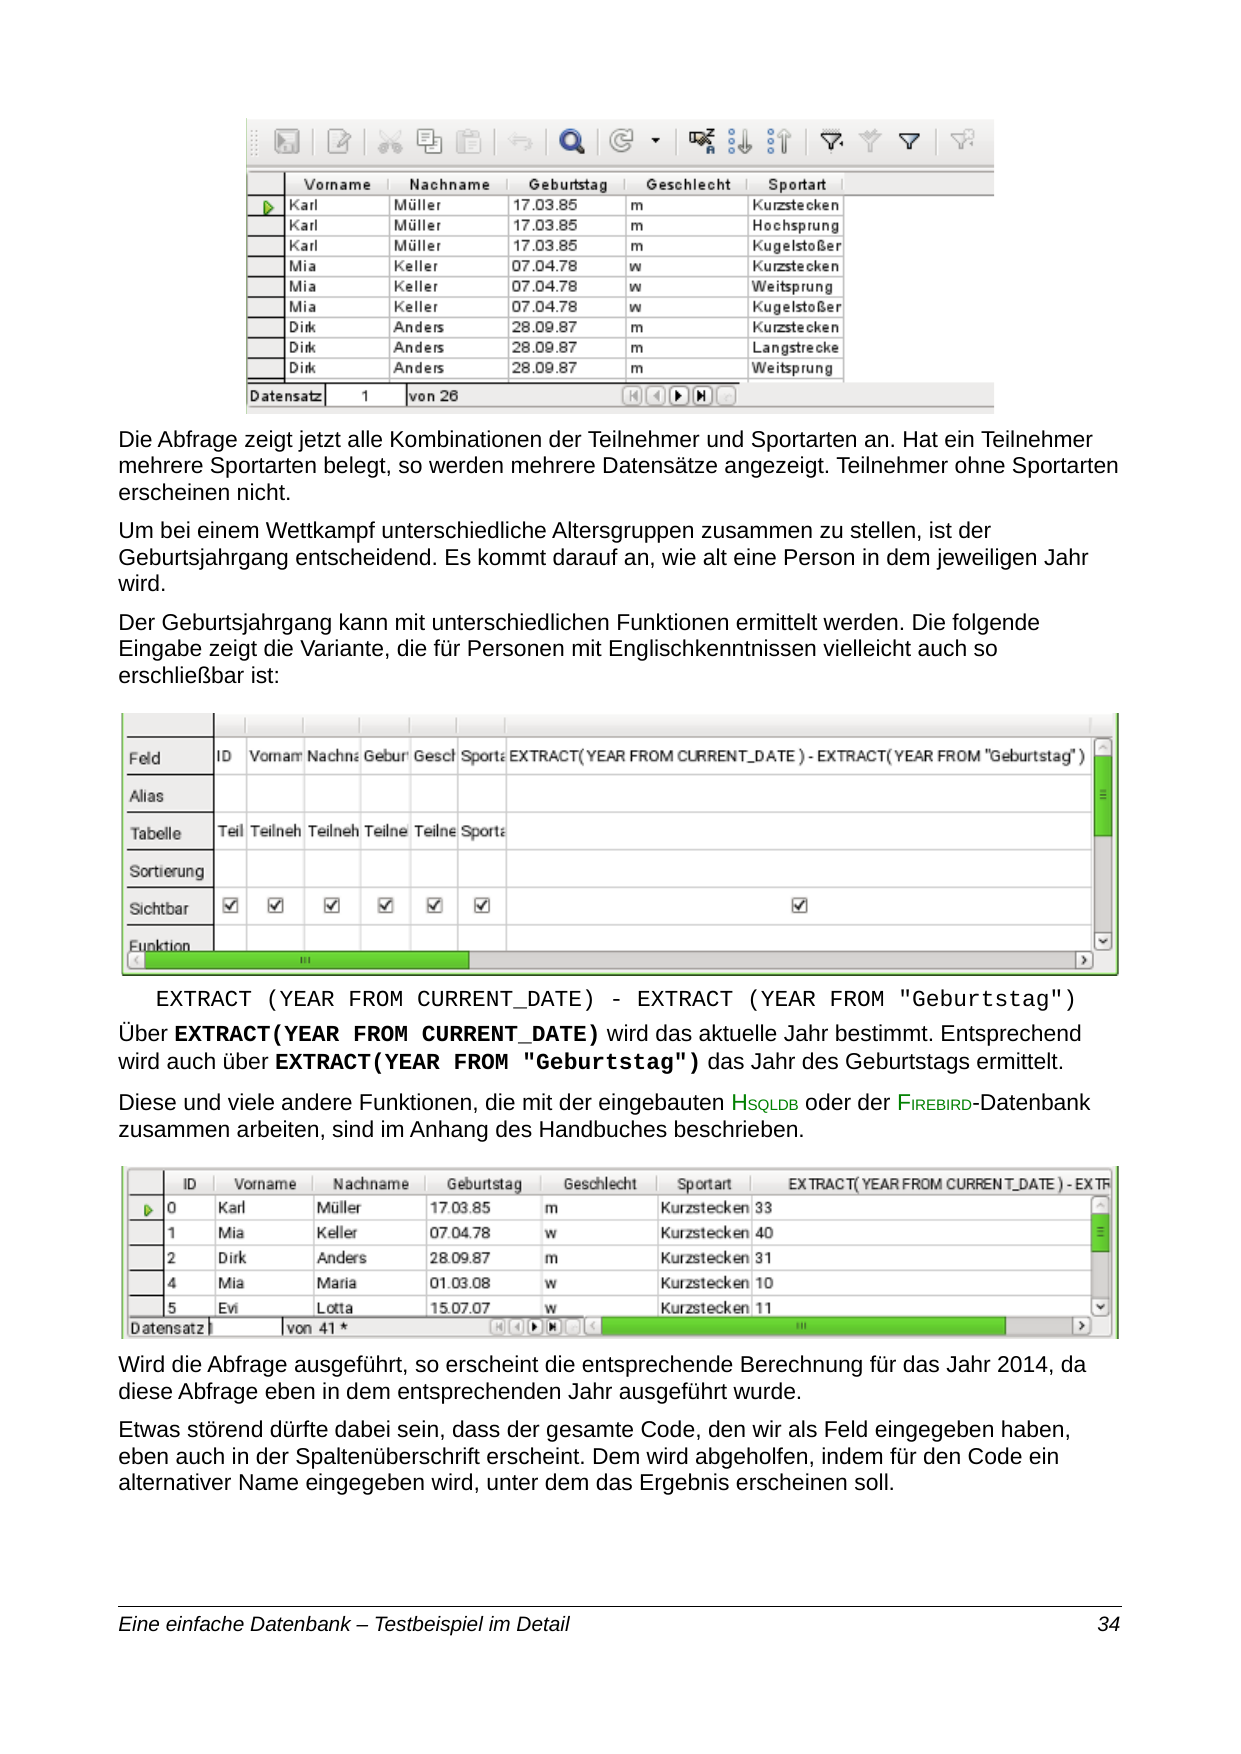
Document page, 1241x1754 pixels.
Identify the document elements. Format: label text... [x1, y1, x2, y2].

text Etwas störend dürfte dabei sein, dass der gesamte Code, den wir als Feld eingegeben haben, eben auch in der Spaltenüberschrift erscheint. Dem wird abgeholfen, indem für den Code ein alternativer Name eingegeben wird, unter dem das Ergebnis erscheinen soll. [118, 1416, 1122, 1496]
text Um bei einem Wettkampf unterschiedliche Altersgruppen zusammen zu stellen, ist der Geburtsjahrgang entscheidend. Es kommt darauf an, wie alt eine Person in dem jeweiligen Jahr wird. [118, 517, 1122, 597]
text Diese und viele andere Funktionen, die mit der eingebauten Hsqldb oder der Firebird-Datenbank zusammen arbeiten, sind im Anhang des Handbuches beschrieben. [118, 1089, 1122, 1142]
picture [246, 118, 995, 414]
text Über EXTRACT(YEAR FROM CURRENT_DATE) wird das aktuelle Jahr bestimmt. Entsprechend wird auch über EXTRACT(YEAR FROM "Geburtstag") das Jahr des Geburtstags ermittelt. [118, 1020, 1122, 1077]
text Die Abfrage zeigt jetzt alle Kombinationen der Teilnehmer und Sportarten an. Hat ein Teilnehmer mehrere Sportarten belegt, so werden mehrere Datensätze angezeigt. Teilnehmer ohne Sportarten erscheinen nicht. [118, 426, 1122, 505]
picture [121, 713, 1119, 976]
text Wird die Abfrage ausgeführt, so erscheint die entsprechende Berechnung für das Jahr 2014, da diese Abfrage eben in dem entsprechenden Jahr ausgeführt wurde. [118, 1351, 1122, 1404]
text Der Geburtsjahrgang kann mit unterschiedlichen Funktionen ermittelt werden. Die folgende Eingabe zeigt die Variante, die für Personen mit Englischkenntnissen vielleicht auch so erschließbar ist: [118, 609, 1122, 688]
picture [121, 1166, 1119, 1339]
text EXTRACT (YEAR FROM CURRENT_DATE) - EXTRACT (YEAR FROM "Geburtstag") [156, 988, 1122, 1014]
